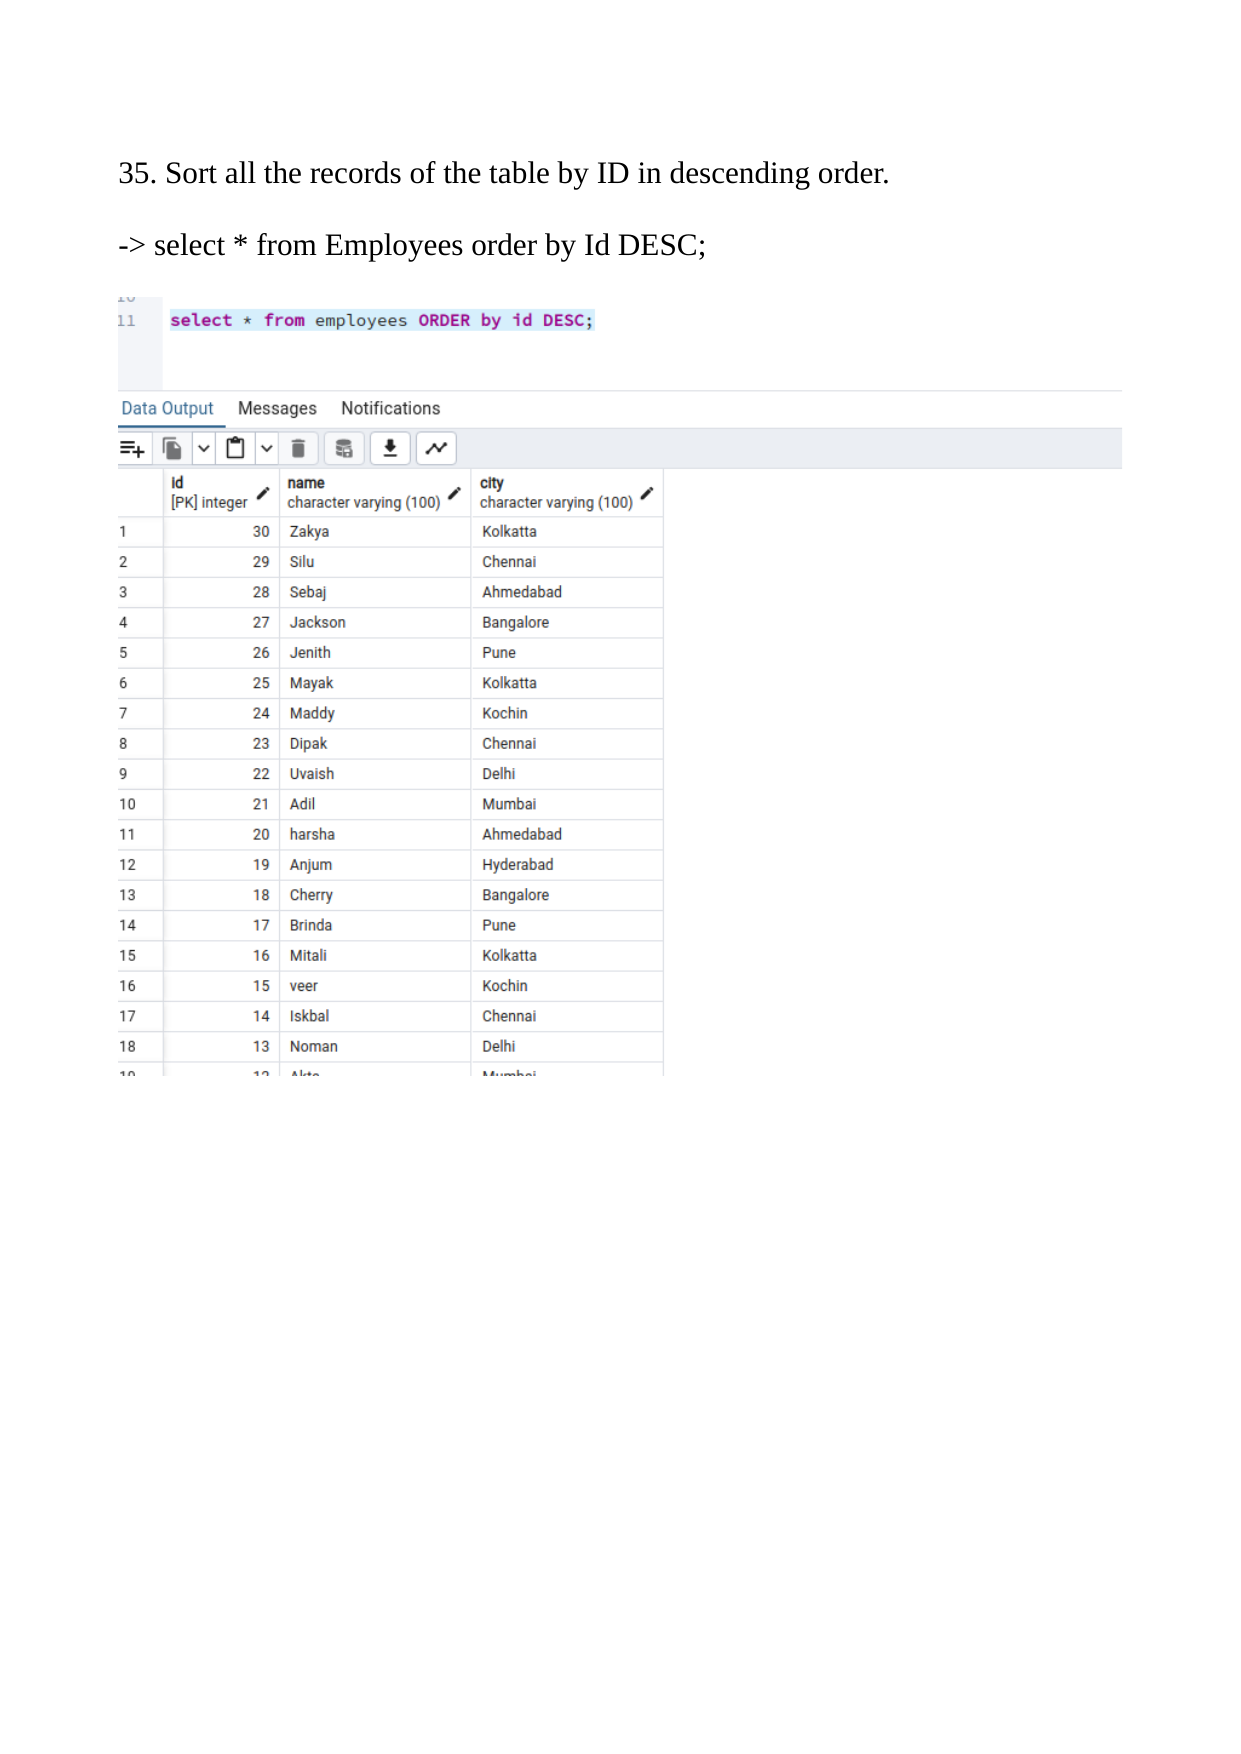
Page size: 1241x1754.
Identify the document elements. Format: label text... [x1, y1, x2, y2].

text 35. Sort all the records of the table by ID in descending order. [118, 154, 1122, 190]
picture [118, 297, 1123, 1076]
text -> select * from Employees order by Id DESC; [118, 226, 1122, 262]
